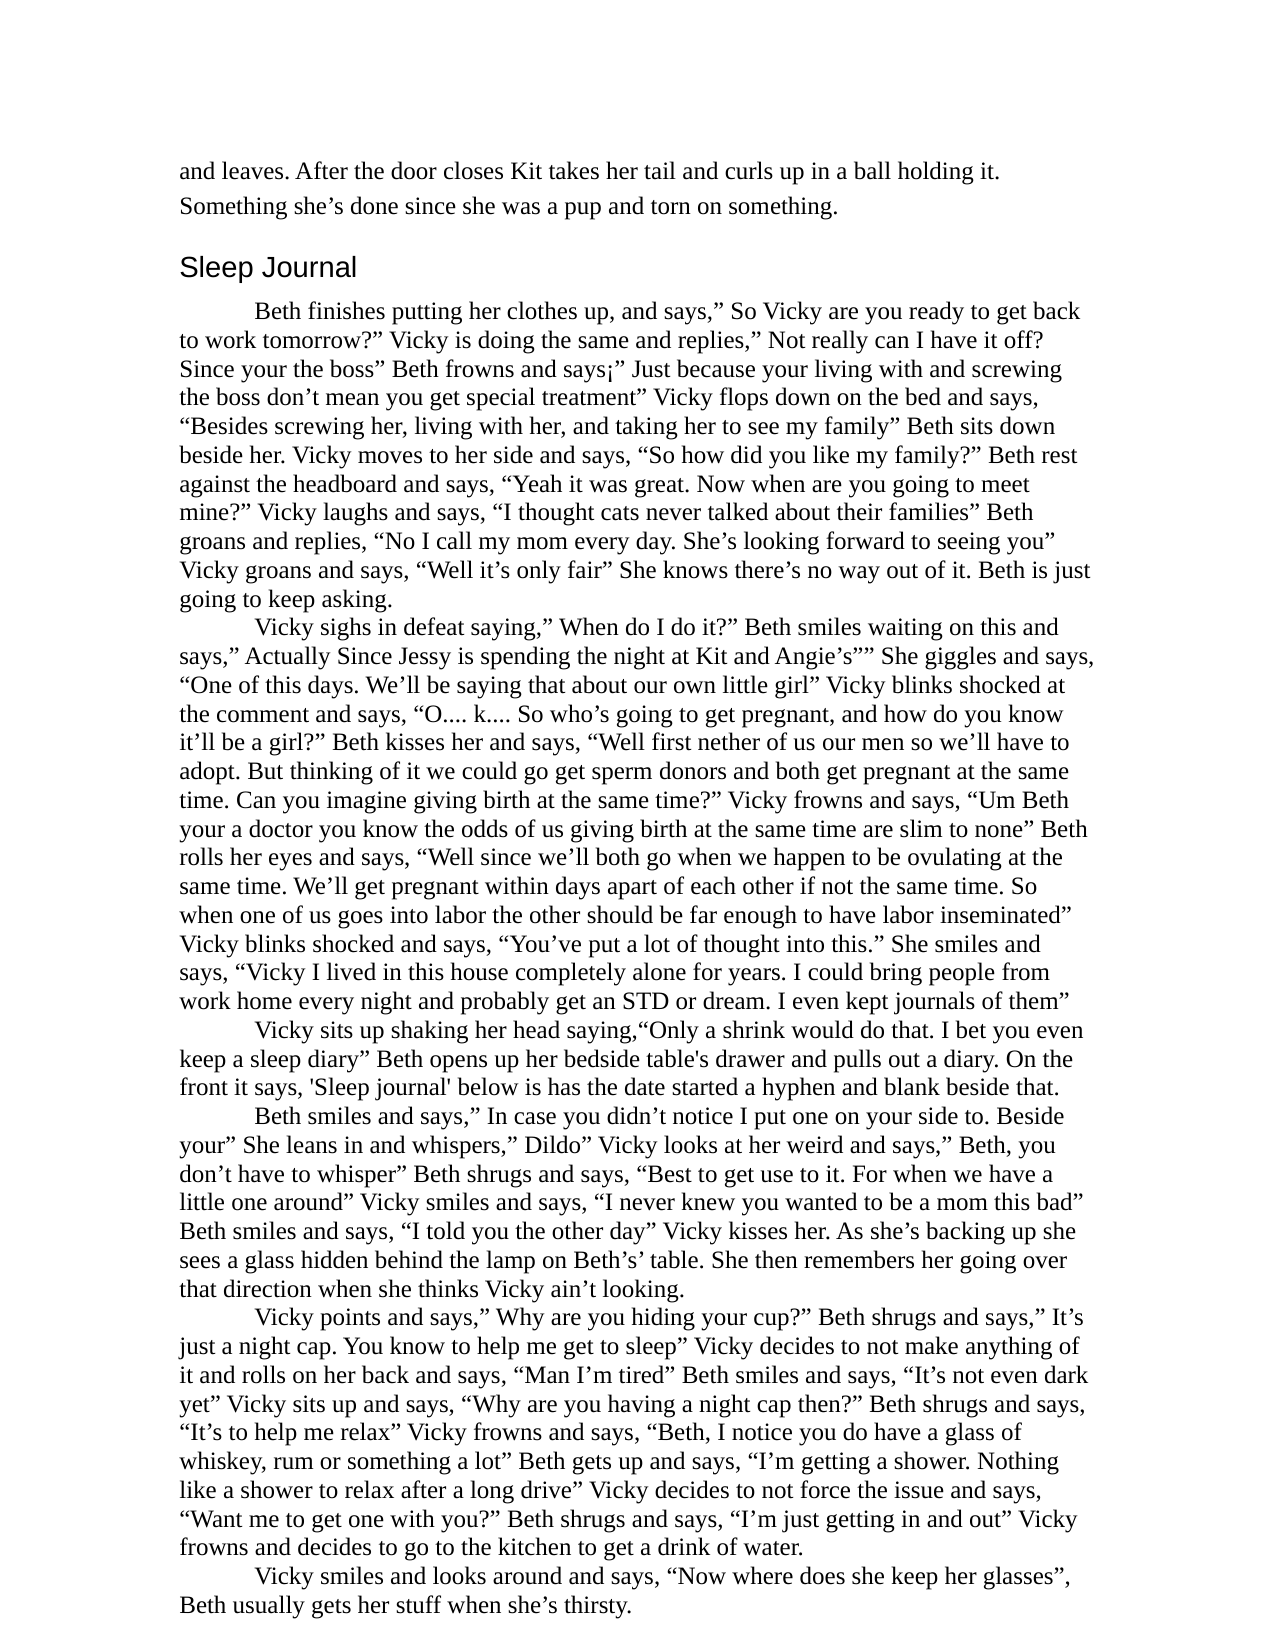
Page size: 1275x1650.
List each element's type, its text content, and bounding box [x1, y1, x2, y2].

text Beth finishes putting her clothes up, and says,” So Vicky are you ready to get back to work tomorrow?” Vicky is doing the same and replies,” Not really can I have it off? Since your the boss” Beth frowns and says¡” Just because your living with and screwing the boss don’t mean you get special treatment” Vicky flops down on the bed and says, “Besides screwing her, living with her, and taking her to see my family” Beth sits down beside her. Vicky moves to her side and says, “So how did you like my family?” Beth rest against the headboard and says, “Yeah it was great. Now when are you going to meet mine?” Vicky laughs and says, “I thought cats never talked about their families” Beth groans and replies, “No I call my mom every day. She’s looking forward to seeing you” Vicky groans and says, “Well it’s only fair” She knows there’s no way out of it. Beth is just going to keep asking. [179, 296, 1096, 612]
text Vicky points and says,” Why are you hiding your cup?” Beth shrugs and says,” It’s just a night cap. You know to help me get to sleep” Vicky decides to not make anything of it and rolls on her back and says, “Man I’m tired” Beth smiles and says, “It’s not even dark yet” Vicky sits up and says, “Why are you having a night cap then?” Beth shrugs and says, “It’s to help me relax” Vicky frowns and says, “Beth, I notice you do have a glass of whiskey, rum or something a lot” Beth gets up and says, “I’m getting a shower. Nothing like a shower to relax after a long drive” Vicky decides to not force the issue and says, “Want me to get one with you?” Beth shrugs and says, “I’m just getting in and out” Vicky frowns and decides to go to the kitchen to get a drink of water. [179, 1302, 1096, 1561]
text Vicky sighs in defeat saying,” When do I do it?” Beth smiles waiting on this and says,” Actually Since Jessy is spending the night at Kit and Angie’s”” She giggles and says, “One of this days. We’ll be saying that about our own little girl” Vicky blinks shocked at the comment and says, “O.... k.... So who’s going to get pregnant, and how do you know it’ll be a girl?” Beth kisses her and says, “Well first nether of us our men so we’ll have to adopt. But thinking of it we could go get sperm donors and both get pregnant at the same time. Can you imagine giving birth at the same time?” Vicky frowns and says, “Um Beth your a doctor you know the odds of us giving birth at the same time are slim to none” Beth rolls her eyes and says, “Well since we’ll both go when we happen to be ovulating at the same time. We’ll get pregnant within days apart of each other if not the same time. So when one of us goes into labor the other should be far enough to have labor inseminated” Vicky blinks shocked and says, “You’ve put a lot of thought into this.” She smiles and says, “Vicky I lived in this house completely alone for years. I could bring people from work home every night and probably get an STD or dream. I even kept journals of them” [179, 612, 1096, 1015]
subtitle Sleep Journal [179, 250, 1096, 284]
text Vicky sits up shaking her head saying,“Only a shrink would do that. I bet you even keep a sleep diary” Beth opens up her bedside table's drawer and pulls out a diary. On the front it says, 'Sleep journal' below is has the date started a hyphen and blank beside that. [179, 1015, 1096, 1101]
text Beth smiles and says,” In case you didn’t notice I put one on your side to. Beside your” She leans in and whispers,” Dildo” Vicky looks at her weird and says,” Beth, you don’t have to whisper” Beth shrugs and says, “Best to get use to it. For when we have a little one around” Vicky smiles and says, “I never knew you wanted to be a mom this bad” Beth smiles and says, “I told you the other day” Vicky kisses her. As she’s backing up she sees a glass hidden behind the lamp on Beth’s’ table. She then remembers her going over that direction when she thinks Vicky ain’t looking. [179, 1101, 1096, 1302]
text and leaves. After the door closes Kit takes her tail and curls up in a ball holding it. Something she’s done since she was a pup and torn on something. [179, 156, 1096, 219]
text Vicky smiles and looks around and says, “Now where does she keep her glasses”, Beth usually gets her stuff when she’s thirsty. [179, 1561, 1096, 1619]
